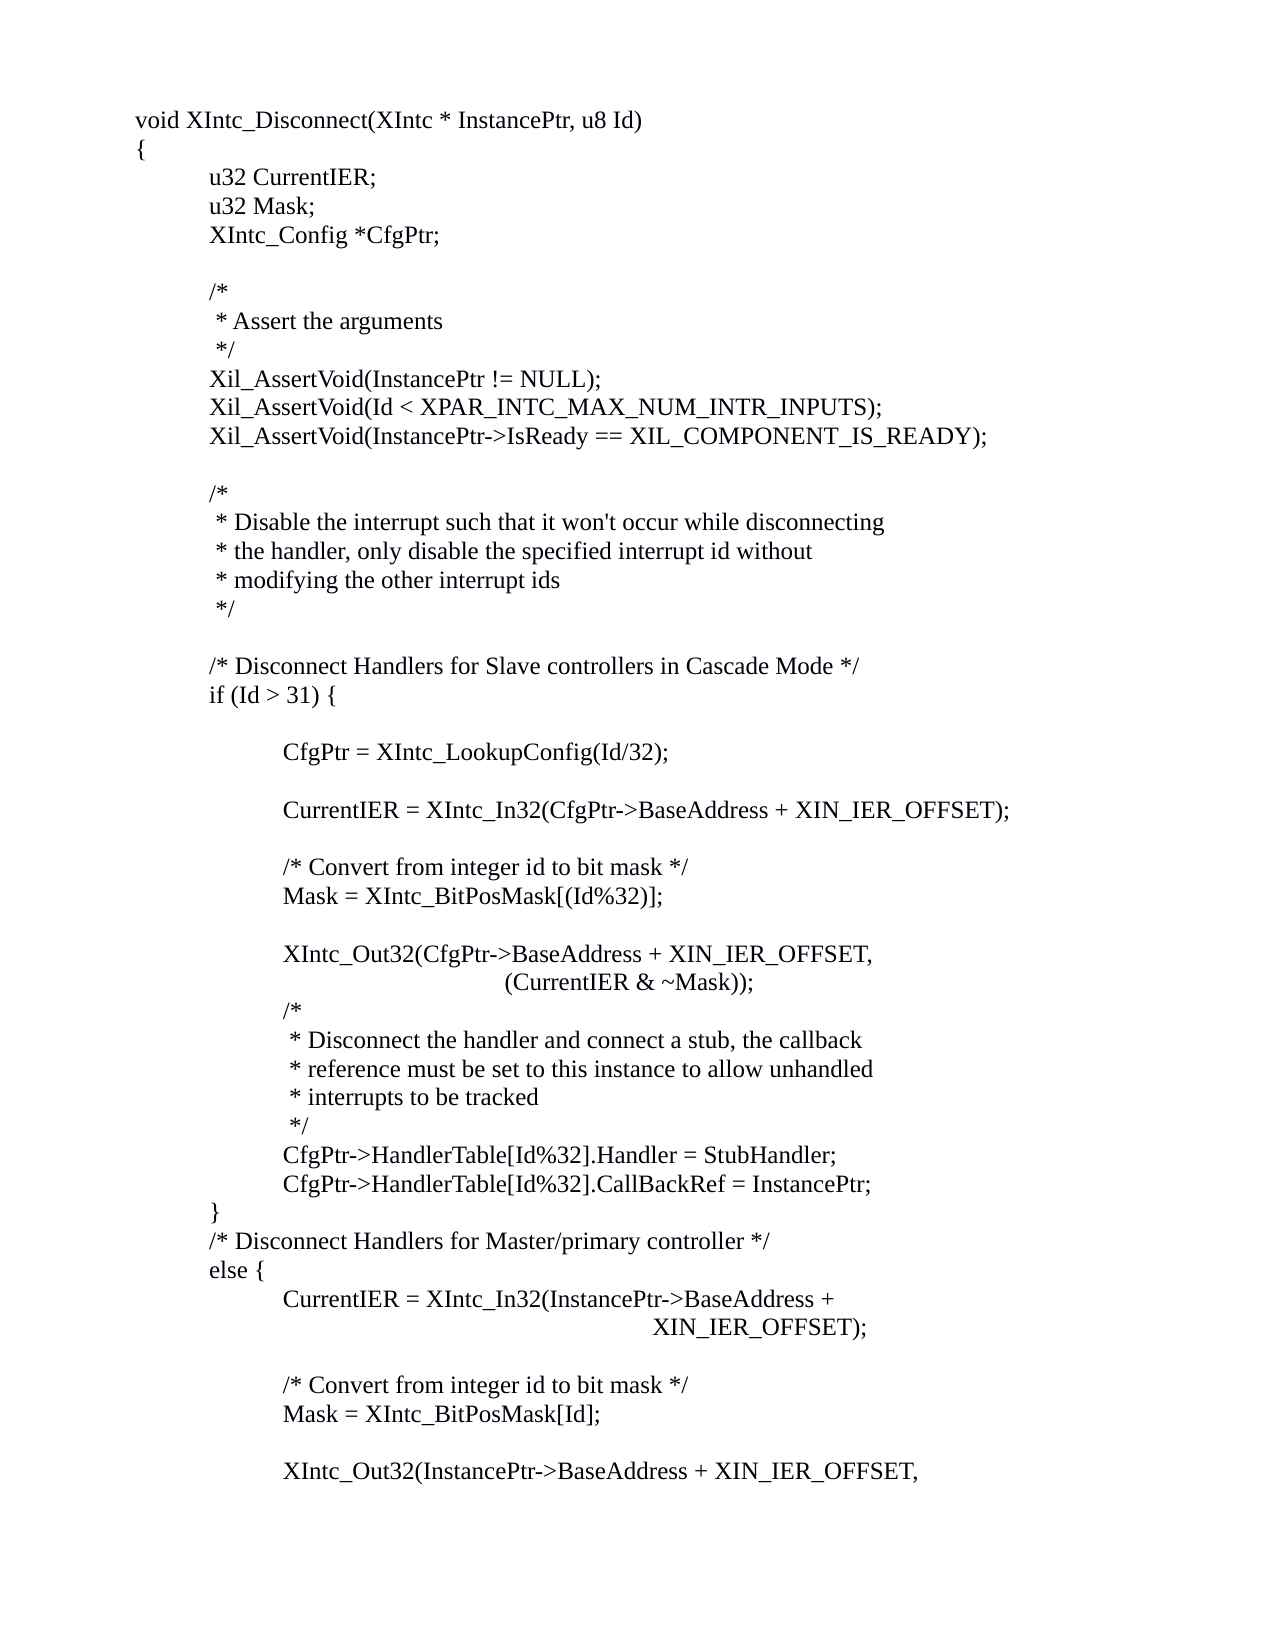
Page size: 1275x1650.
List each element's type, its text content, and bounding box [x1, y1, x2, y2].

text * Disconnect the handler and connect a stub, the callback [135, 1025, 1125, 1054]
text XIntc_Out32(CfgPtr->BaseAddress + XIN_IER_OFFSET, [135, 939, 1125, 967]
text /* [135, 479, 1125, 507]
text CfgPtr = XIntc_LookupConfig(Id/32); [135, 737, 1125, 766]
text } [135, 1197, 1125, 1226]
text */ [135, 1111, 1125, 1140]
text CurrentIER = XIntc_In32(CfgPtr->BaseAddress + XIN_IER_OFFSET); [135, 795, 1125, 824]
text /* [135, 277, 1125, 306]
text Xil_AssertVoid(InstancePtr != NULL); [135, 364, 1125, 392]
text u32 Mask; [135, 191, 1125, 220]
text XIN_IER_OFFSET); [135, 1312, 1125, 1341]
text /* Convert from integer id to bit mask */ [135, 852, 1125, 881]
text /* Disconnect Handlers for Slave controllers in Cascade Mode */ [135, 651, 1125, 680]
text void XIntc_Disconnect(XIntc * InstancePtr, u8 Id) [135, 105, 1125, 134]
text u32 CurrentIER; [135, 162, 1125, 191]
text CfgPtr->HandlerTable[Id%32].CallBackRef = InstancePtr; [135, 1169, 1125, 1197]
text Xil_AssertVoid(InstancePtr->IsReady == XIL_COMPONENT_IS_READY); [135, 421, 1125, 450]
text else { [135, 1255, 1125, 1284]
text * Assert the arguments [135, 306, 1125, 335]
text XIntc_Out32(InstancePtr->BaseAddress + XIN_IER_OFFSET, [135, 1456, 1125, 1485]
text XIntc_Config *CfgPtr; [135, 220, 1125, 249]
text */ [135, 594, 1125, 622]
text Mask = XIntc_BitPosMask[(Id%32)]; [135, 881, 1125, 910]
text Xil_AssertVoid(Id < XPAR_INTC_MAX_NUM_INTR_INPUTS); [135, 392, 1125, 421]
text * modifying the other interrupt ids [135, 565, 1125, 594]
text (CurrentIER & ~Mask)); [135, 967, 1125, 996]
text /* Convert from integer id to bit mask */ [135, 1370, 1125, 1399]
text CfgPtr->HandlerTable[Id%32].Handler = StubHandler; [135, 1140, 1125, 1169]
text CurrentIER = XIntc_In32(InstancePtr->BaseAddress + [135, 1284, 1125, 1312]
text * Disable the interrupt such that it won't occur while disconnecting [135, 507, 1125, 536]
text { [135, 134, 1125, 162]
text /* [135, 996, 1125, 1025]
text /* Disconnect Handlers for Master/primary controller */ [135, 1226, 1125, 1255]
text * interrupts to be tracked [135, 1082, 1125, 1111]
text * reference must be set to this instance to allow unhandled [135, 1054, 1125, 1082]
text * the handler, only disable the specified interrupt id without [135, 536, 1125, 565]
text Mask = XIntc_BitPosMask[Id]; [135, 1399, 1125, 1427]
text */ [135, 335, 1125, 364]
text if (Id > 31) { [135, 680, 1125, 709]
